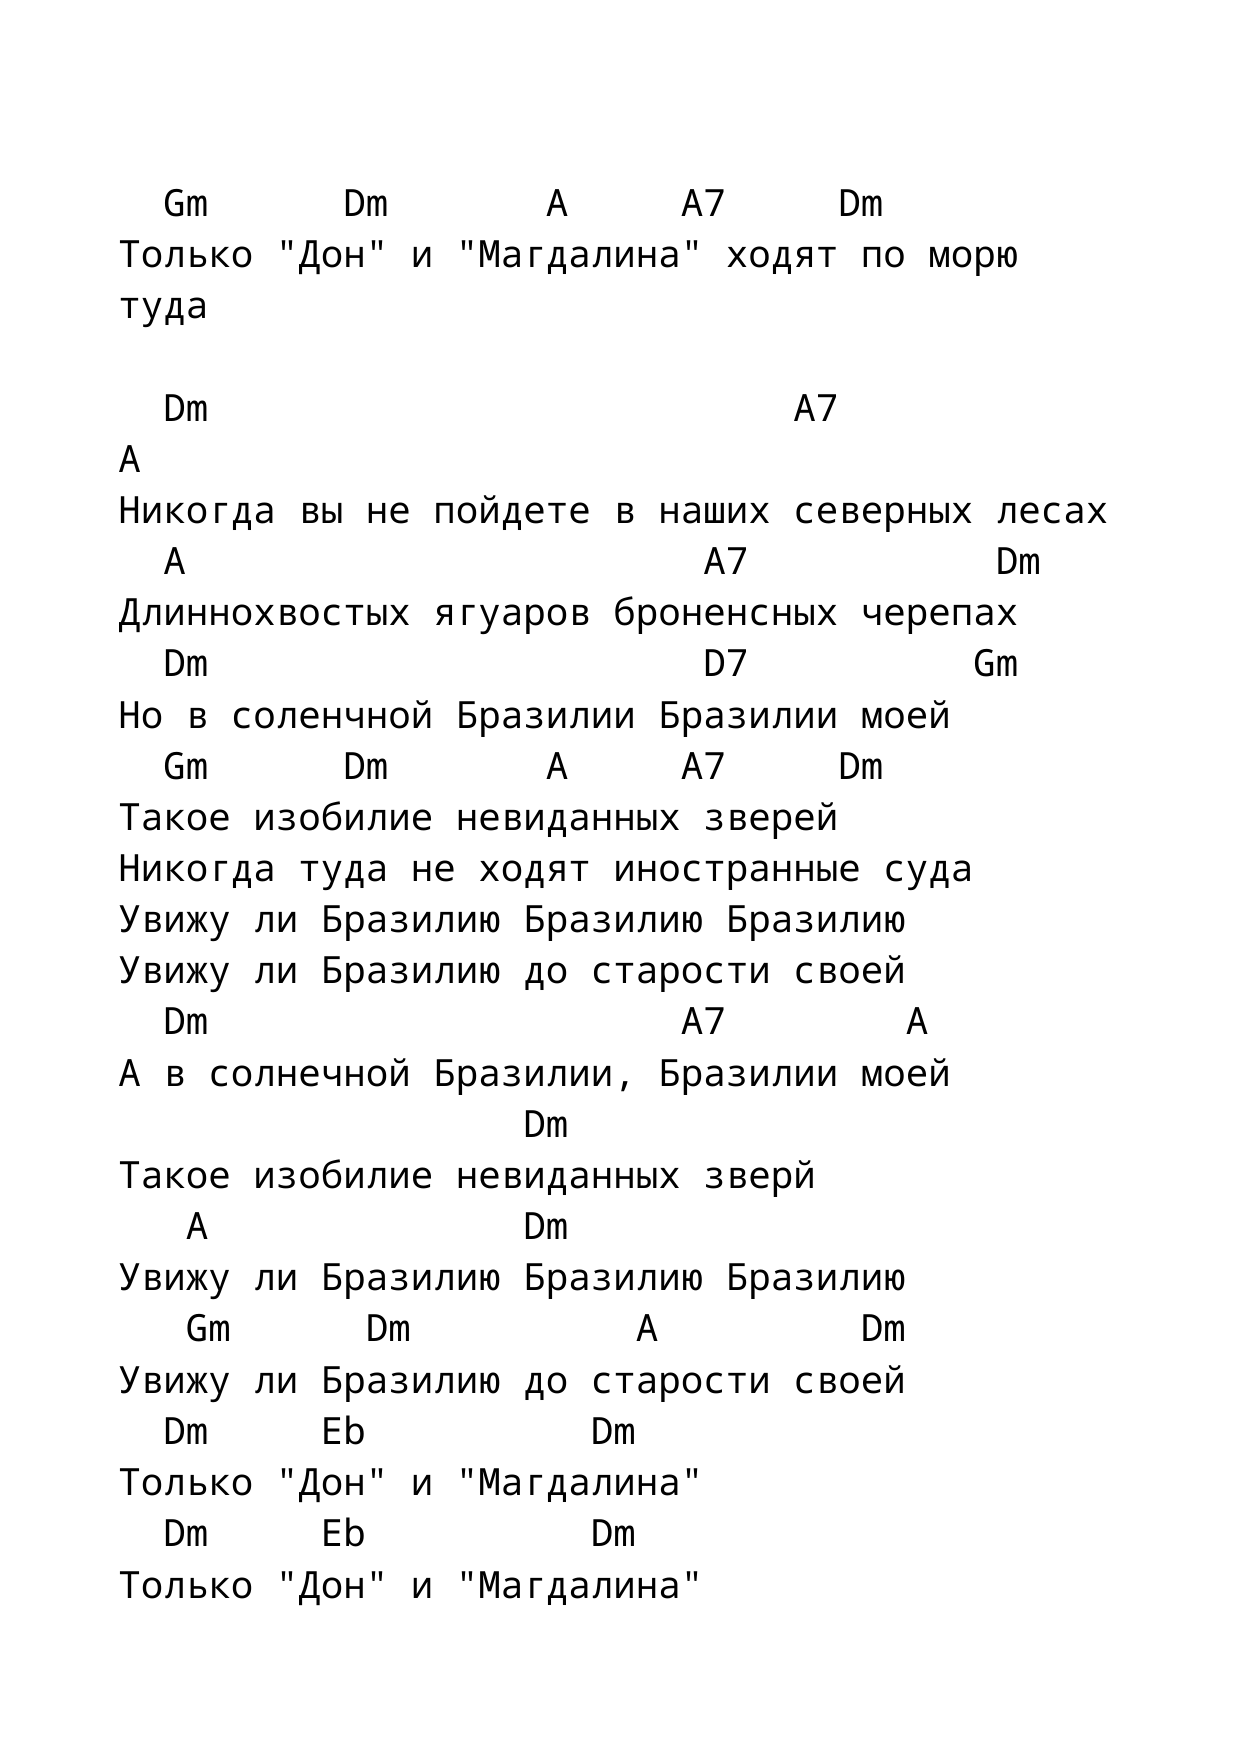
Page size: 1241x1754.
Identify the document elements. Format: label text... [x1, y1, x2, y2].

text Такое изобилие невиданных зверй [118, 1148, 1122, 1199]
text Только "Дон" и "Магдалина" [118, 1558, 1122, 1609]
text Но в соленчной Бразилии Бразилии моей [118, 688, 1122, 739]
text Увижу ли Бразилию Бразилию Бразилию [118, 1251, 1122, 1302]
text Dm A7 A [118, 994, 1122, 1046]
text Dm Eb Dm [118, 1404, 1122, 1456]
text Увижу ли Бразилию Бразилию Бразилию [118, 892, 1122, 943]
text Длиннохвостых ягуаров броненсных черепах [118, 586, 1122, 637]
text A Dm [118, 1199, 1122, 1251]
text Увижу ли Бразилию до старости своей [118, 943, 1122, 994]
text Только "Дон" и "Магдалина" ходят по морю туда [118, 228, 1122, 330]
text A A7 Dm [118, 534, 1122, 586]
text Dm D7 Gm [118, 637, 1122, 688]
text Никогда вы не пойдете в наших северных лесах [118, 483, 1122, 534]
text Dm A7 A [118, 381, 1122, 483]
text Gm Dm A A7 Dm [118, 176, 1122, 228]
text Увижу ли Бразилию до старости своей [118, 1353, 1122, 1404]
text Такое изобилие невиданных зверей [118, 790, 1122, 841]
text Dm [118, 1097, 1122, 1148]
text Gm Dm A Dm [118, 1302, 1122, 1353]
text Gm Dm A A7 Dm [118, 739, 1122, 790]
text Dm Eb Dm [118, 1507, 1122, 1558]
text Никогда туда не ходят иностранные суда [118, 841, 1122, 892]
text Только "Дон" и "Магдалина" [118, 1456, 1122, 1507]
text А в солнечной Бразилии, Бразилии моей [118, 1046, 1122, 1097]
